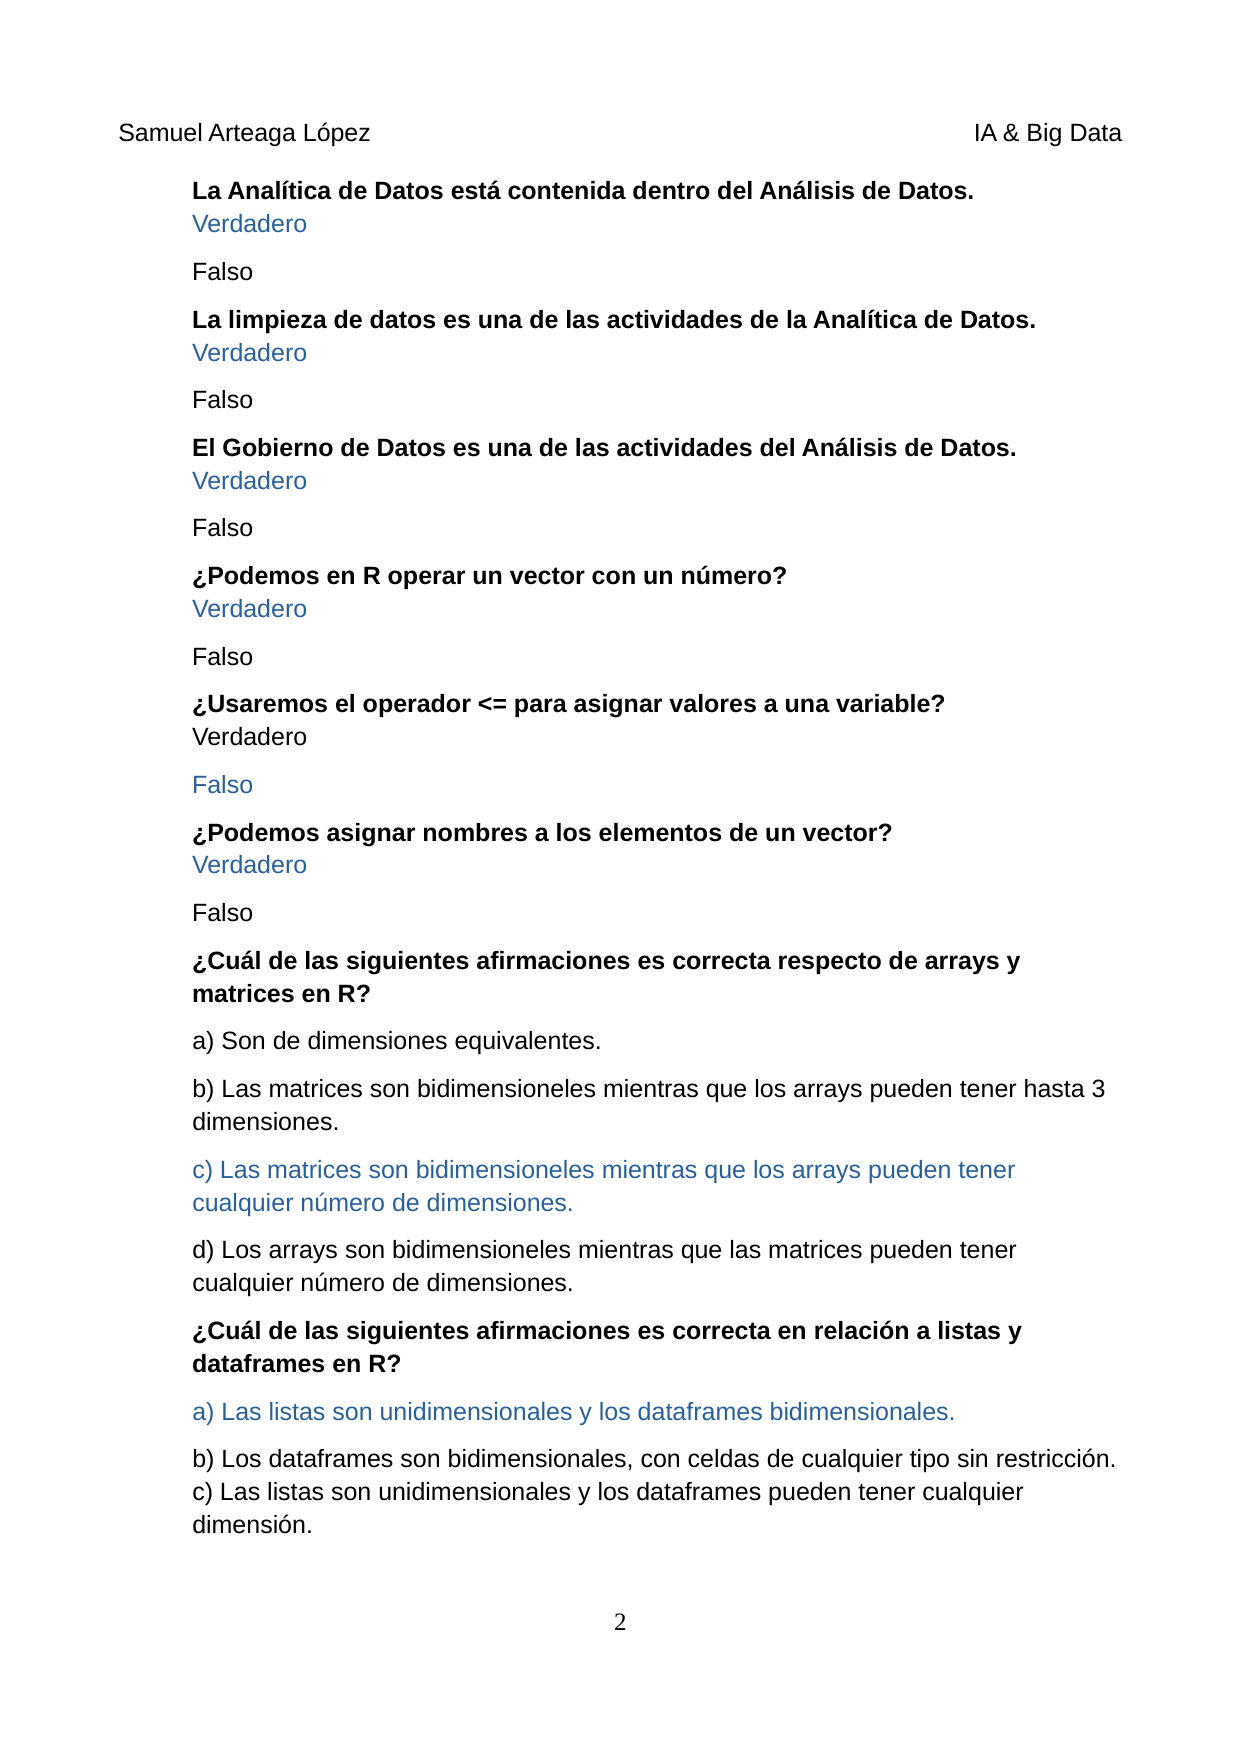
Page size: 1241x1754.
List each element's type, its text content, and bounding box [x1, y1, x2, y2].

list La Analítica de Datos está contenida dentro del Análisis de Datos. Verdadero [162, 176, 1122, 238]
list La limpieza de datos es una de las actividades de la Analítica de Datos. Verdadero [162, 304, 1122, 366]
text a) Las listas son unidimensionales y los dataframes bidimensionales. [118, 1396, 1122, 1425]
list Falso [162, 642, 1122, 670]
list ¿Cuál de las siguientes afirmaciones es correcta en relación a listas y dataframes en R? [162, 1316, 1122, 1378]
list ¿Usaremos el operador <= para asignar valores a una variable? Verdadero [162, 689, 1122, 751]
text d) Los arrays son bidimensioneles mientras que las matrices pueden tener cualquier número de dimensiones. [118, 1235, 1122, 1297]
list Falso [162, 385, 1122, 414]
text b) Las matrices son bidimensioneles mientras que los arrays pueden tener hasta 3 dimensiones. [118, 1074, 1122, 1136]
list Falso [162, 513, 1122, 542]
text c) Las matrices son bidimensioneles mientras que los arrays pueden tener cualquier número de dimensiones. [118, 1154, 1122, 1216]
list Falso [162, 257, 1122, 286]
list ¿Cuál de las siguientes afirmaciones es correcta respecto de arrays y matrices en R? [162, 946, 1122, 1007]
text b) Los dataframes son bidimensionales, con celdas de cualquier tipo sin restricción. c) Las listas son unidimensionales y los dataframes pueden tener cualquier dimensión. [118, 1444, 1122, 1539]
list ¿Podemos asignar nombres a los elementos de un vector? Verdadero [162, 817, 1122, 879]
list Falso [162, 898, 1122, 927]
list Falso [162, 770, 1122, 799]
text a) Son de dimensiones equivalentes. [118, 1026, 1122, 1055]
list ¿Podemos en R operar un vector con un número? Verdadero [162, 561, 1122, 623]
list El Gobierno de Datos es una de las actividades del Análisis de Datos. Verdadero [162, 433, 1122, 494]
